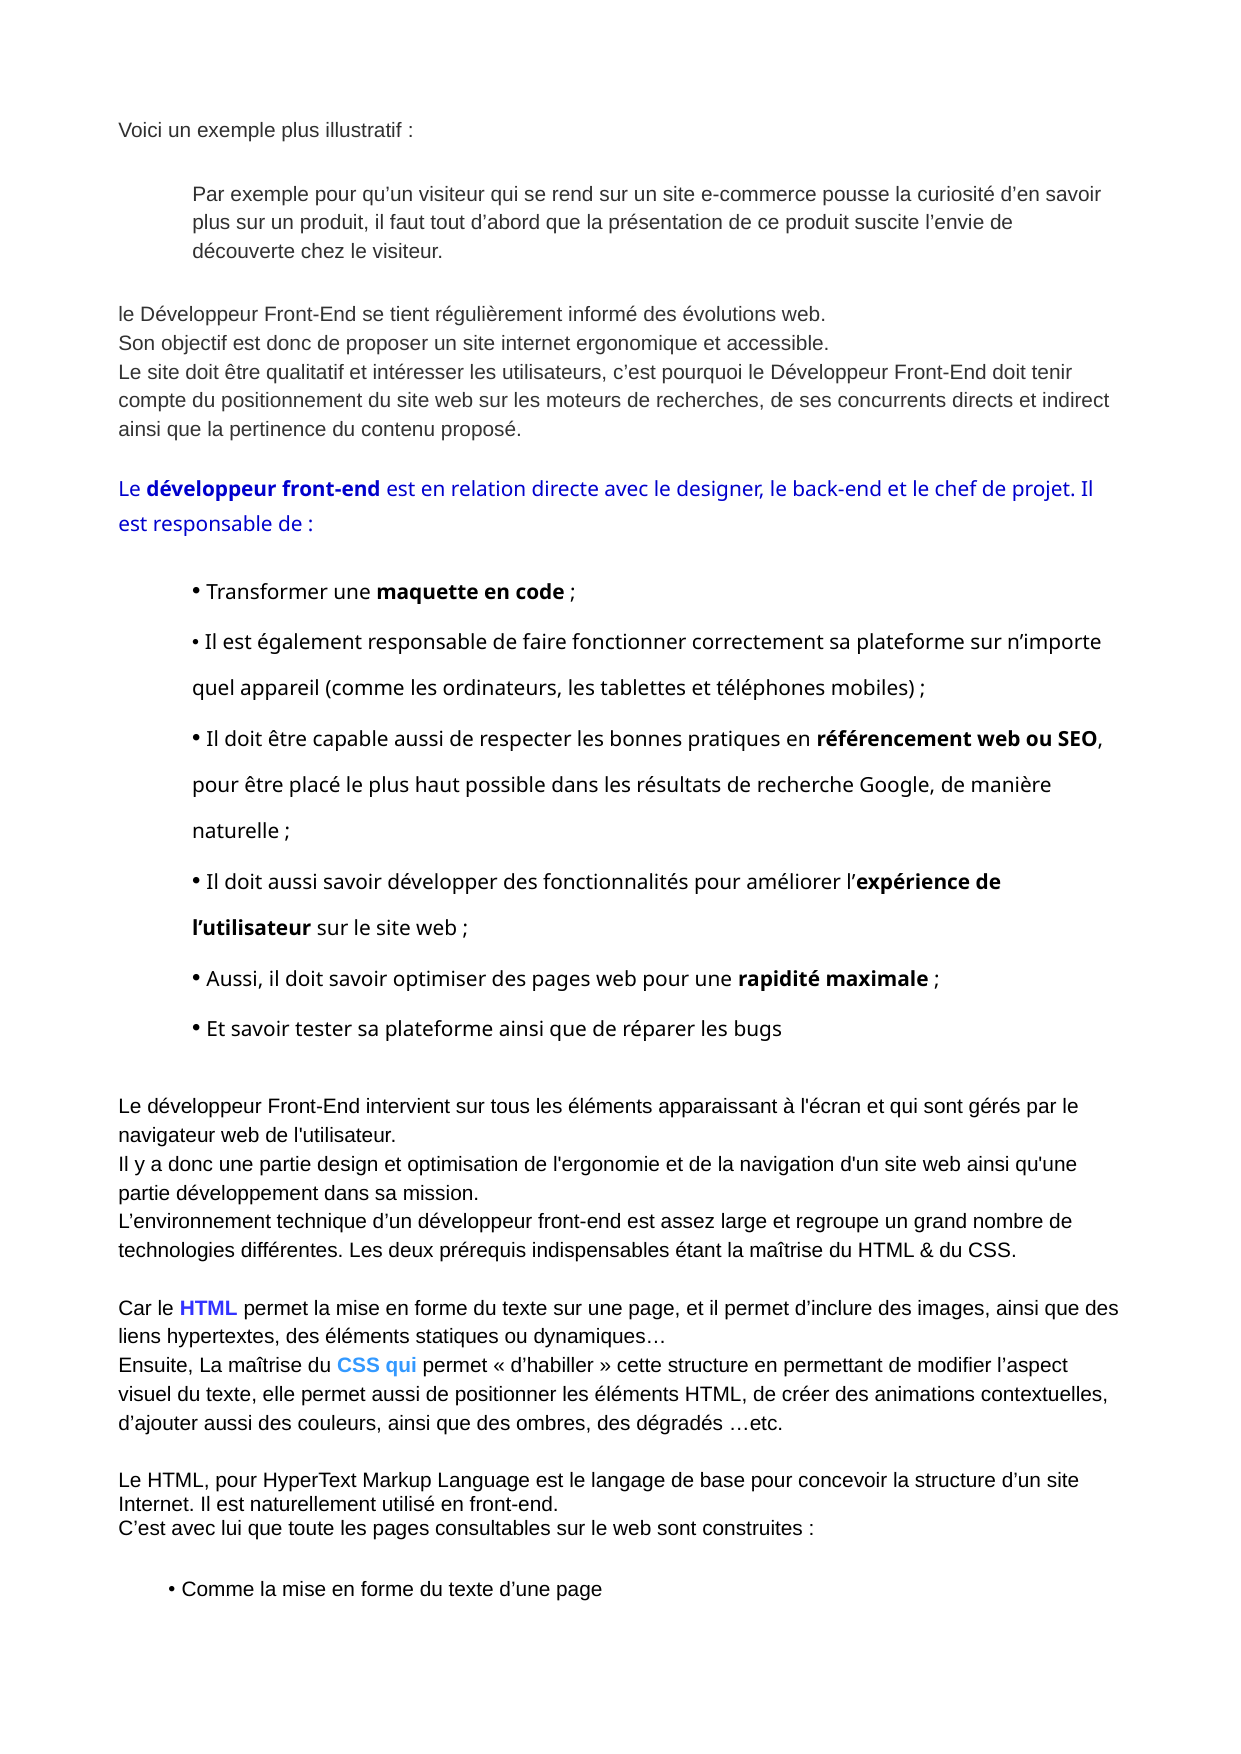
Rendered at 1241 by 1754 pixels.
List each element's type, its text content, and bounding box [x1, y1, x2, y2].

text Ensuite, La maîtrise du CSS qui permet « d’habiller » cette structure en permettant de modifier l’aspect visuel du texte, elle permet aussi de positionner les éléments HTML, de créer des animations contextuelles, d’ajouter aussi des couleurs, ainsi que des ombres, des dégradés …etc. [118, 1353, 1122, 1434]
list Comme la mise en forme du texte d’une page [118, 1577, 1122, 1601]
text Le développeur Front-End intervient sur tous les éléments apparaissant à l'écran et qui sont gérés par le navigateur web de l'utilisateur. [118, 1094, 1122, 1147]
list Et savoir tester sa plateforme ainsi que de réparer les bugs [118, 1014, 1122, 1043]
text Voici un exemple plus illustratif : [118, 118, 1122, 142]
list Aussi, il doit savoir optimiser des pages web pour une rapidité maximale ; [118, 964, 1122, 992]
list Il est également responsable de faire fonctionner correctement sa plateforme sur n’importe quel appareil (comme les ordinateurs, les tablettes et téléphones mobiles) ; [118, 627, 1122, 702]
list Transformer une maquette en code ; [118, 577, 1122, 605]
text Le HTML, pour HyperText Markup Language est le langage de base pour concevoir la structure d’un site Internet. Il est naturellement utilisé en front-end. C’est avec lui que toute les pages consultables sur le web sont construites : [118, 1468, 1122, 1540]
text le Développeur Front-End se tient régulièrement informé des évolutions web. [118, 302, 1122, 326]
list Il doit aussi savoir développer des fonctionnalités pour améliorer l’expérience de l’utilisateur sur le site web ; [118, 867, 1122, 942]
text Le développeur front-end est en relation directe avec le designer, le back-end et le chef de projet. Il est responsable de : [118, 474, 1122, 537]
text Le site doit être qualitatif et intéresser les utilisateurs, c’est pourquoi le Développeur Front-End doit tenir compte du positionnement du site web sur les moteurs de recherches, de ses concurrents directs et indirect ainsi que la pertinence du contenu proposé. [118, 359, 1122, 441]
text Il y a donc une partie design et optimisation de l'ergonomie et de la navigation d'un site web ainsi qu'une partie développement dans sa mission. [118, 1152, 1122, 1204]
list Il doit être capable aussi de respecter les bonnes pratiques en référencement web ou SEO, pour être placé le plus haut possible dans les résultats de recherche Google, de manière naturelle ; [118, 724, 1122, 845]
text L’environnement technique d’un développeur front-end est assez large et regroupe un grand nombre de technologies différentes. Les deux prérequis indispensables étant la maîtrise du HTML & du CSS. [118, 1209, 1122, 1291]
text Car le HTML permet la mise en forme du texte sur une page, et il permet d’inclure des images, ainsi que des liens hypertextes, des éléments statiques ou dynamiques… [118, 1295, 1122, 1348]
text Son objectif est donc de proposer un site internet ergonomique et accessible. [118, 331, 1122, 355]
text Par exemple pour qu’un visiteur qui se rend sur un site e-commerce pousse la curiosité d’en savoir plus sur un produit, il faut tout d’abord que la présentation de ce produit suscite l’envie de découverte chez le visiteur. [118, 181, 1122, 263]
